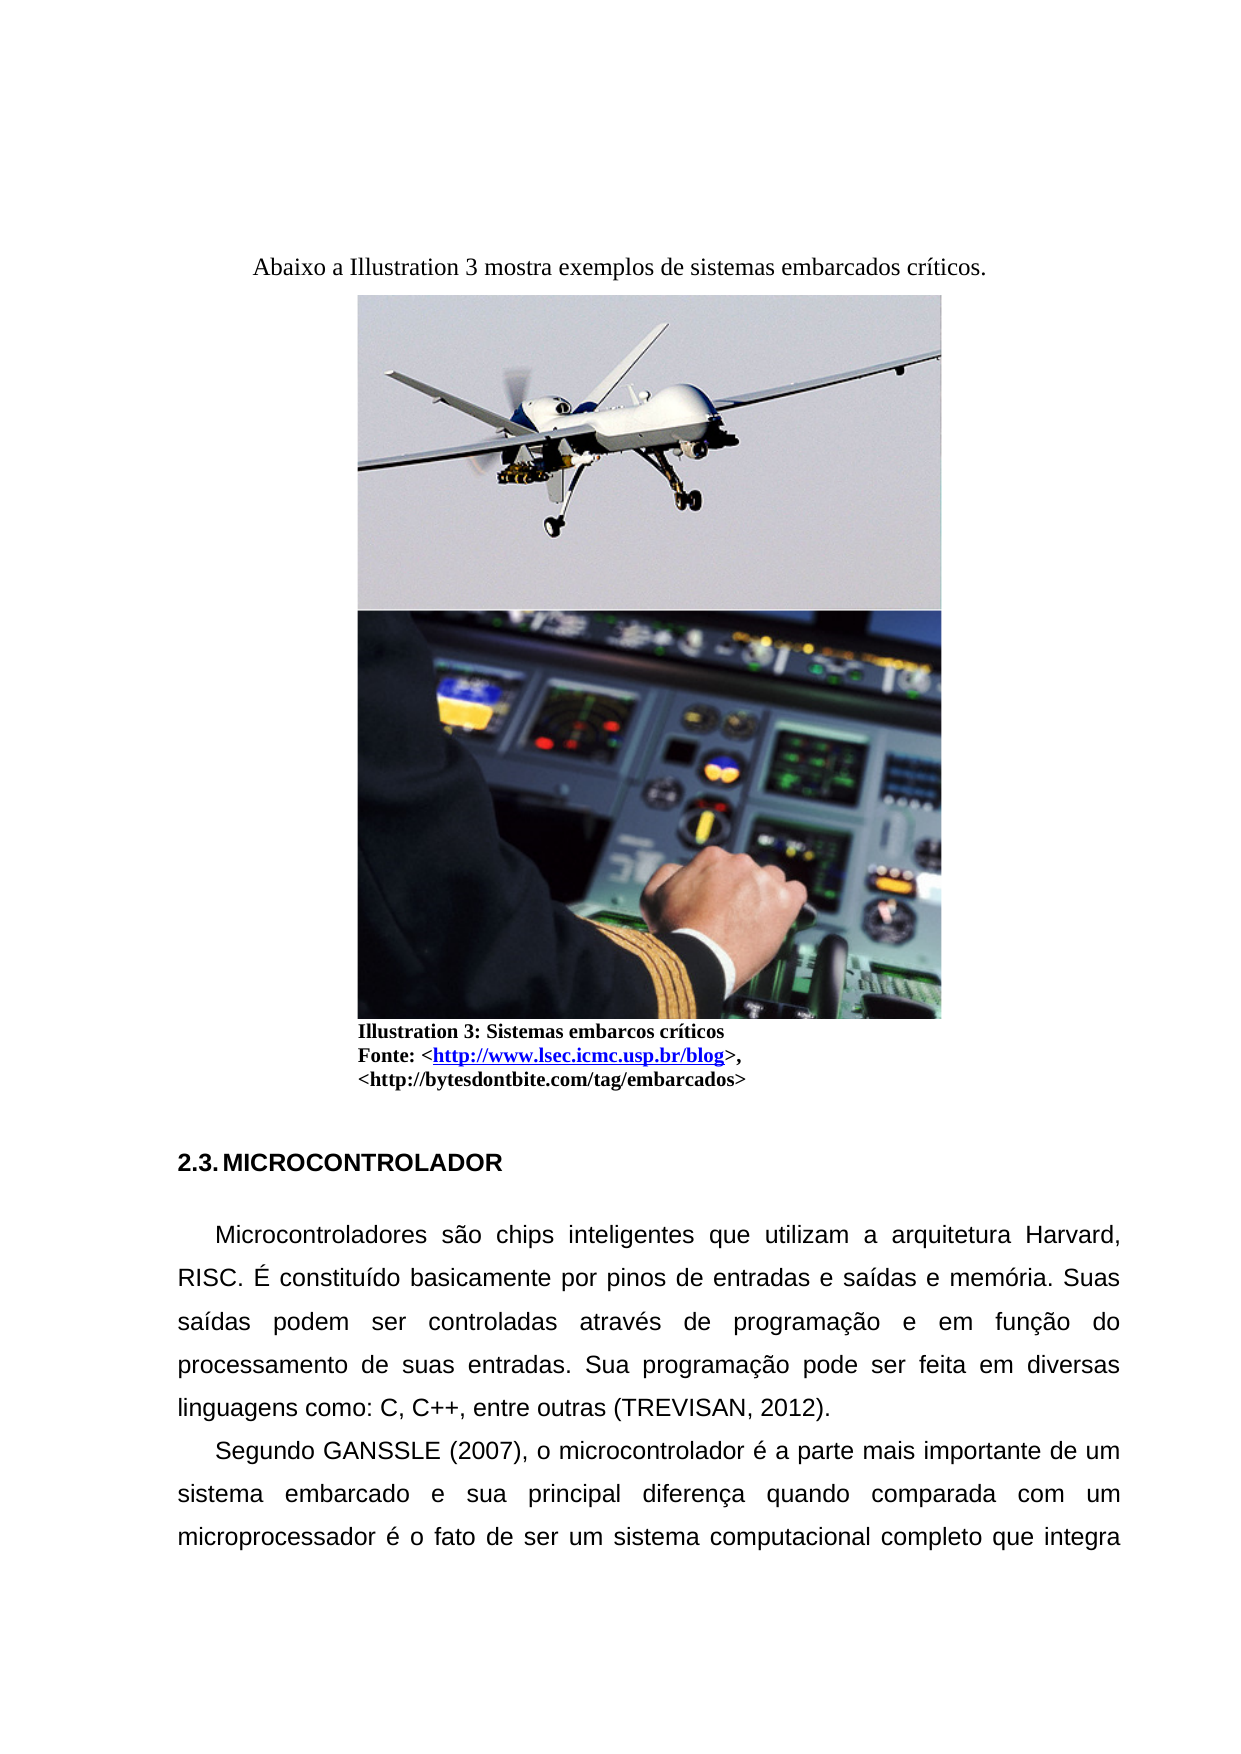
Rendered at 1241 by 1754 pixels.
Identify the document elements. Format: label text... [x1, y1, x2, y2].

list Abaixo a Illustration 3 mostra exemplos de sistemas embarcados críticos. [215, 177, 1122, 281]
text Illustration 3: Sistemas embarcos críticos [358, 1019, 942, 1043]
text Segundo GANSSLE (2007), o microcontrolador é a parte mais importante de um sistema embarcado e sua principal diferença quando comparada com um microprocessador é o fato de ser um sistema computacional completo que integra [177, 1436, 1122, 1551]
subtitle MICROCONTROLADOR [177, 1148, 1122, 1177]
text Microcontroladores são chips inteligentes que utilizam a arquitetura Harvard, RISC. É constituído basicamente por pinos de entradas e saídas e memória. Suas saídas podem ser controladas através de programação e em função do processamento de suas entradas. Sua programação pode ser feita em diversas linguagens como: C, C++, entre outras (TREVISAN, 2012). [177, 1220, 1122, 1422]
text Fonte: <http://www.lsec.icmc.usp.br/blog>, <http://bytesdontbite.com/tag/embarcados> [358, 1043, 942, 1091]
